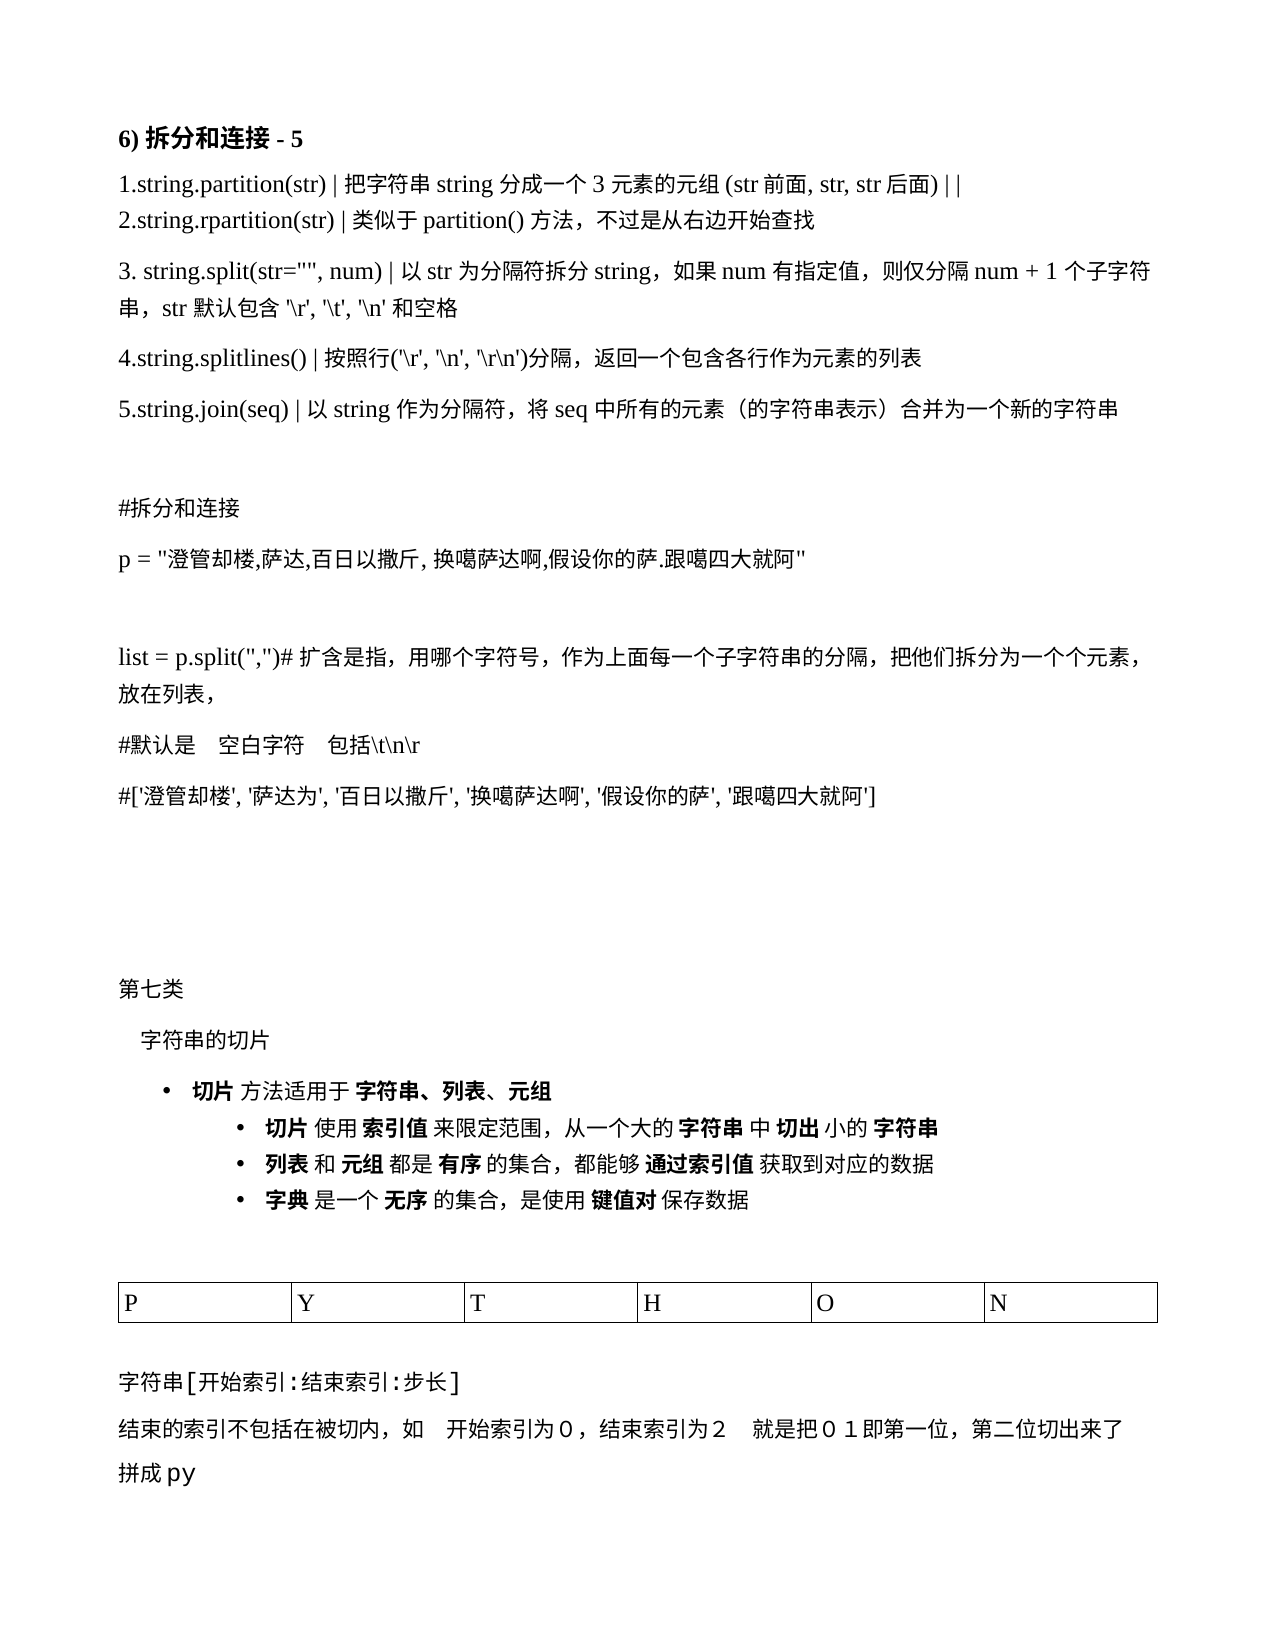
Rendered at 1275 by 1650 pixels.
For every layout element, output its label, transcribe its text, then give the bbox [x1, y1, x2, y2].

text 第七类 [118, 972, 1157, 1004]
text #拆分和连接 [118, 491, 1157, 523]
text 5.string.join(seq) | 以 string 作为分隔符，将 seq 中所有的元素（的字符串表示）合并为一个新的字符串 [118, 392, 1157, 424]
table_header Y [292, 1283, 464, 1322]
table_header H [638, 1283, 811, 1322]
text #['澄管却楼', '萨达为', '百日以撒斤', '换噶萨达啊', '假设你的萨', '跟噶四大就阿'] [118, 779, 1157, 810]
text p = "澄管却楼,萨达,百日以撒斤, 换噶萨达啊,假设你的萨.跟噶四大就阿" [118, 542, 1157, 573]
text 字符串[开始索引:结束索引:步长] [118, 1370, 1157, 1398]
table_header N [985, 1283, 1157, 1322]
text 字符串的切片 [118, 1023, 1157, 1055]
text 1.string.partition(str) | 把字符串 string 分成一个 3 元素的元组 (str前面, str, str后面) | | 2.string.rpartition(str) | 类似于 partition() 方法，不过是从右边开始查找 [118, 167, 1157, 235]
text list = p.split(",")# 扩含是指，用哪个字符号，作为上面每一个子字符串的分隔，把他们拆分为一个个元素，放在列表， [118, 640, 1157, 708]
text 拼成py [118, 1461, 1157, 1489]
table_header O [812, 1283, 984, 1322]
text #默认是 空白字符 包括\t\n\r [118, 728, 1157, 759]
list 列表 和 元组 都是 有序 的集合，都能够 通过索引值 获取到对应的数据 [236, 1147, 1157, 1179]
text 4.string.splitlines() | 按照行('\r', '\n', '\r\n')分隔，返回一个包含各行作为元素的列表 [118, 341, 1157, 373]
list 字典 是一个 无序 的集合，是使用 键值对 保存数据 [236, 1183, 1157, 1215]
text 结束的索引不包括在被切内，如 开始索引为０，结束索引为２ 就是把０１即第一位，第二位切出来了 [118, 1417, 1157, 1442]
subtitle 6) 拆分和连接 - 5 [118, 118, 1157, 154]
list 切片 方法适用于 字符串、列表、元组 [162, 1074, 1157, 1106]
table_header T [465, 1283, 637, 1322]
table_header P [119, 1283, 291, 1322]
text 3. string.split(str="", num) | 以 str 为分隔符拆分 string，如果 num 有指定值，则仅分隔 num + 1 个子字符串，str 默认包含 '\r', '\t', '\n' 和空格 [118, 254, 1157, 322]
list 切片 使用 索引值 来限定范围，从一个大的 字符串 中 切出 小的 字符串 [236, 1111, 1157, 1142]
